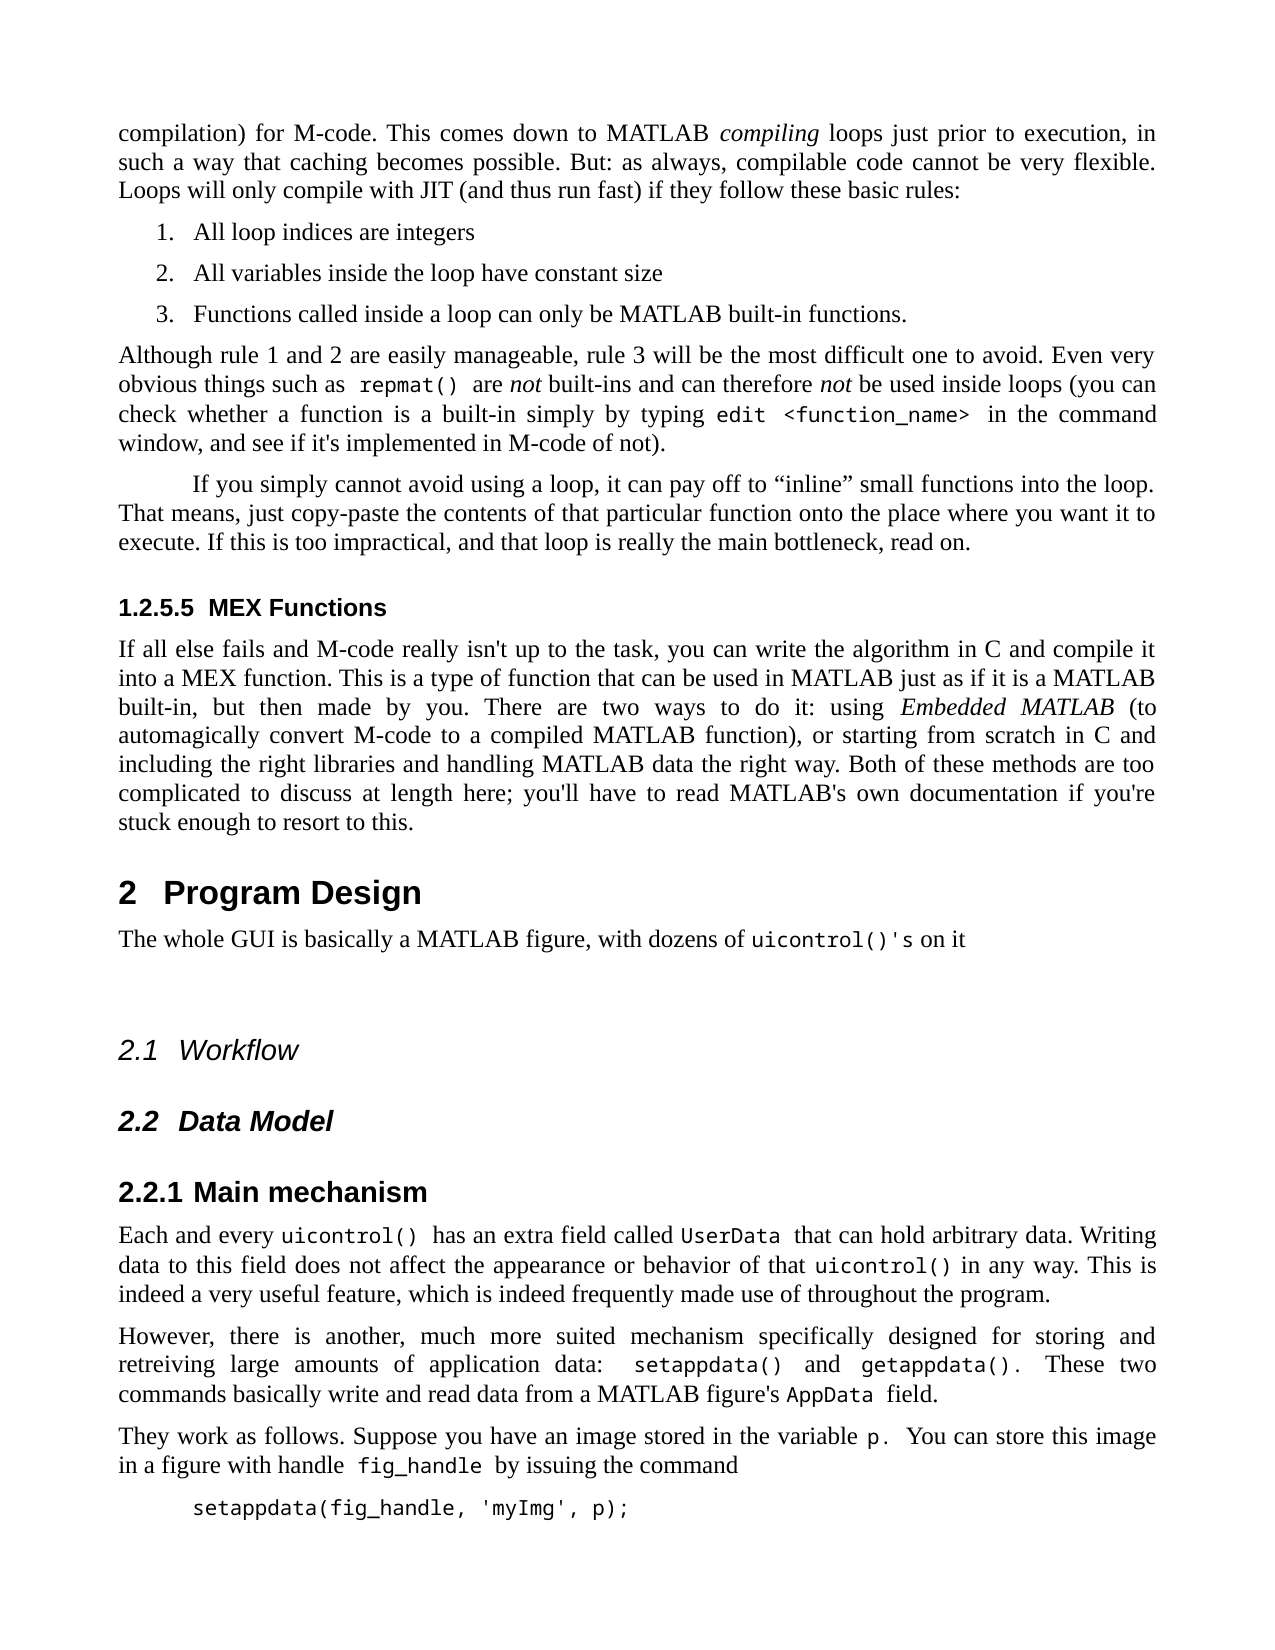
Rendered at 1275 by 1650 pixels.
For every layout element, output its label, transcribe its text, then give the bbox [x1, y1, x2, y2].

subtitle Workflow [118, 1032, 1157, 1066]
subtitle Main mechanism [118, 1174, 1157, 1208]
list All loop indices are integers [156, 217, 1157, 246]
text They work as follows. Suppose you have an image stored in the variable p. You can store this image in a figure with handle fig_handle by issuing the command [118, 1421, 1157, 1480]
subtitle Program Design [118, 873, 1157, 912]
text If all else fails and M-code really isn't up to the task, you can write the algorithm in C and compile it into a MEX function. This is a type of function that can be used in MATLAB just as if it is a MATLAB built-in, but then made by you. There are two ways to do it: using Embedded MATLAB (to automagically convert M-code to a compiled MATLAB function), or starting from scratch in C and including the right libraries and handling MATLAB data the right way. Both of these methods are too complicated to discuss at length here; you'll have to read MATLAB's own documentation if you're stuck enough to resort to this. [118, 634, 1157, 836]
text The whole GUI is basically a MATLAB figure, with dozens of uicontrol()'s on it [118, 924, 1157, 954]
text However, there is another, much more suited mechanism specifically designed for storing and retreiving large amounts of application data: setappdata() and getappdata(). These two commands basically write and read data from a MATLAB figure's AppData field. [118, 1321, 1157, 1408]
subtitle Data Model [118, 1103, 1157, 1137]
text Each and every uicontrol() has an extra field called UserData that can hold arbitrary data. Writing data to this field does not affect the appearance or behavior of that uicontrol() in any way. This is indeed a very useful feature, which is indeed frequently made use of throughout the program. [118, 1221, 1157, 1308]
text If you simply cannot avoid using a loop, it can pay off to “inline” small functions into the loop. That means, just copy-paste the contents of that particular function onto the place where you want it to execute. If this is too impractical, and that loop is really the main bottleneck, read on. [118, 469, 1157, 556]
list Functions called inside a loop can only be MATLAB built-in functions. [156, 299, 1157, 328]
subtitle MEX Functions [118, 593, 1157, 622]
text compilation) for M-code. This comes down to MATLAB compiling loops just prior to execution, in such a way that caching becomes possible. But: as always, compilable code cannot be very flexible. Loops will only compile with JIT (and thus run fast) if they follow these basic rules: [118, 118, 1157, 204]
list All variables inside the loop have constant size [156, 258, 1157, 287]
text Although rule 1 and 2 are easily manageable, rule 3 will be the most difficult one to avoid. Even very obvious things such as repmat() are not built-ins and can therefore not be used inside loops (you can check whether a function is a built-in simply by typing edit <function_name> in the command window, and see if it's implemented in M-code of not). [118, 341, 1157, 457]
text setappdata(fig_handle, 'myImg', p); [118, 1492, 1157, 1522]
